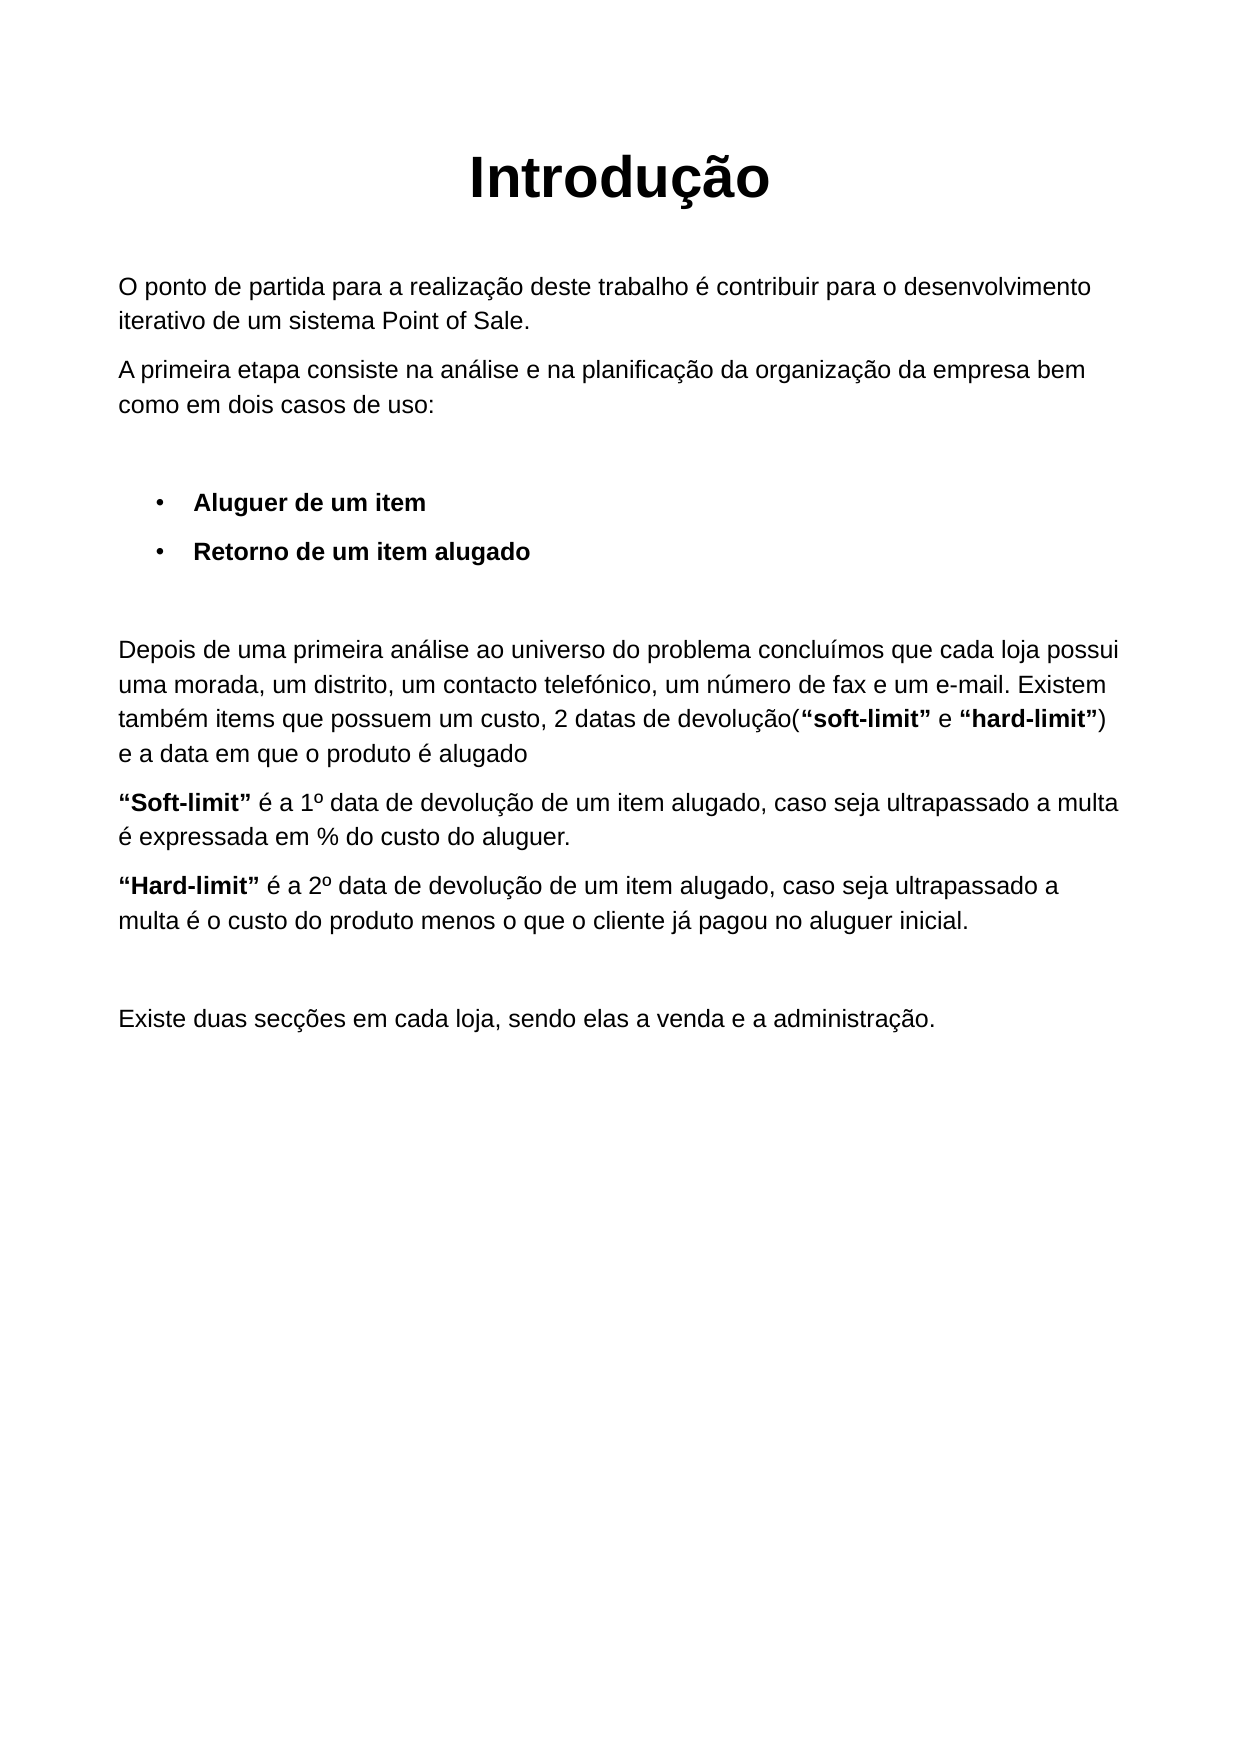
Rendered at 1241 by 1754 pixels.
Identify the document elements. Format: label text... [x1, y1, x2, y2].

list Aluguer de um item [156, 488, 1122, 517]
text “Soft-limit” é a 1º data de devolução de um item alugado, caso seja ultrapassado a multa é expressada em % do custo do aluguer. [118, 788, 1122, 851]
text Existe duas secções em cada loja, sendo elas a venda e a administração. [118, 1004, 1122, 1033]
text “Hard-limit” é a 2º data de devolução de um item alugado, caso seja ultrapassado a multa é o custo do produto menos o que o cliente já pagou no aluguer inicial. [118, 871, 1122, 934]
text O ponto de partida para a realização deste trabalho é contribuir para o desenvolvimento iterativo de um sistema Point of Sale. [118, 272, 1122, 335]
list Retorno de um item alugado [156, 537, 1122, 566]
text Depois de uma primeira análise ao universo do problema concluímos que cada loja possui uma morada, um distrito, um contacto telefónico, um número de fax e um e-mail. Existem também items que possuem um custo, 2 datas de devolução(“soft-limit” e “hard-limit”) e a data em que o produto é alugado [118, 635, 1122, 767]
title Introdução [118, 143, 1122, 210]
text A primeira etapa consiste na análise e na planificação da organização da empresa bem como em dois casos de uso: [118, 355, 1122, 418]
